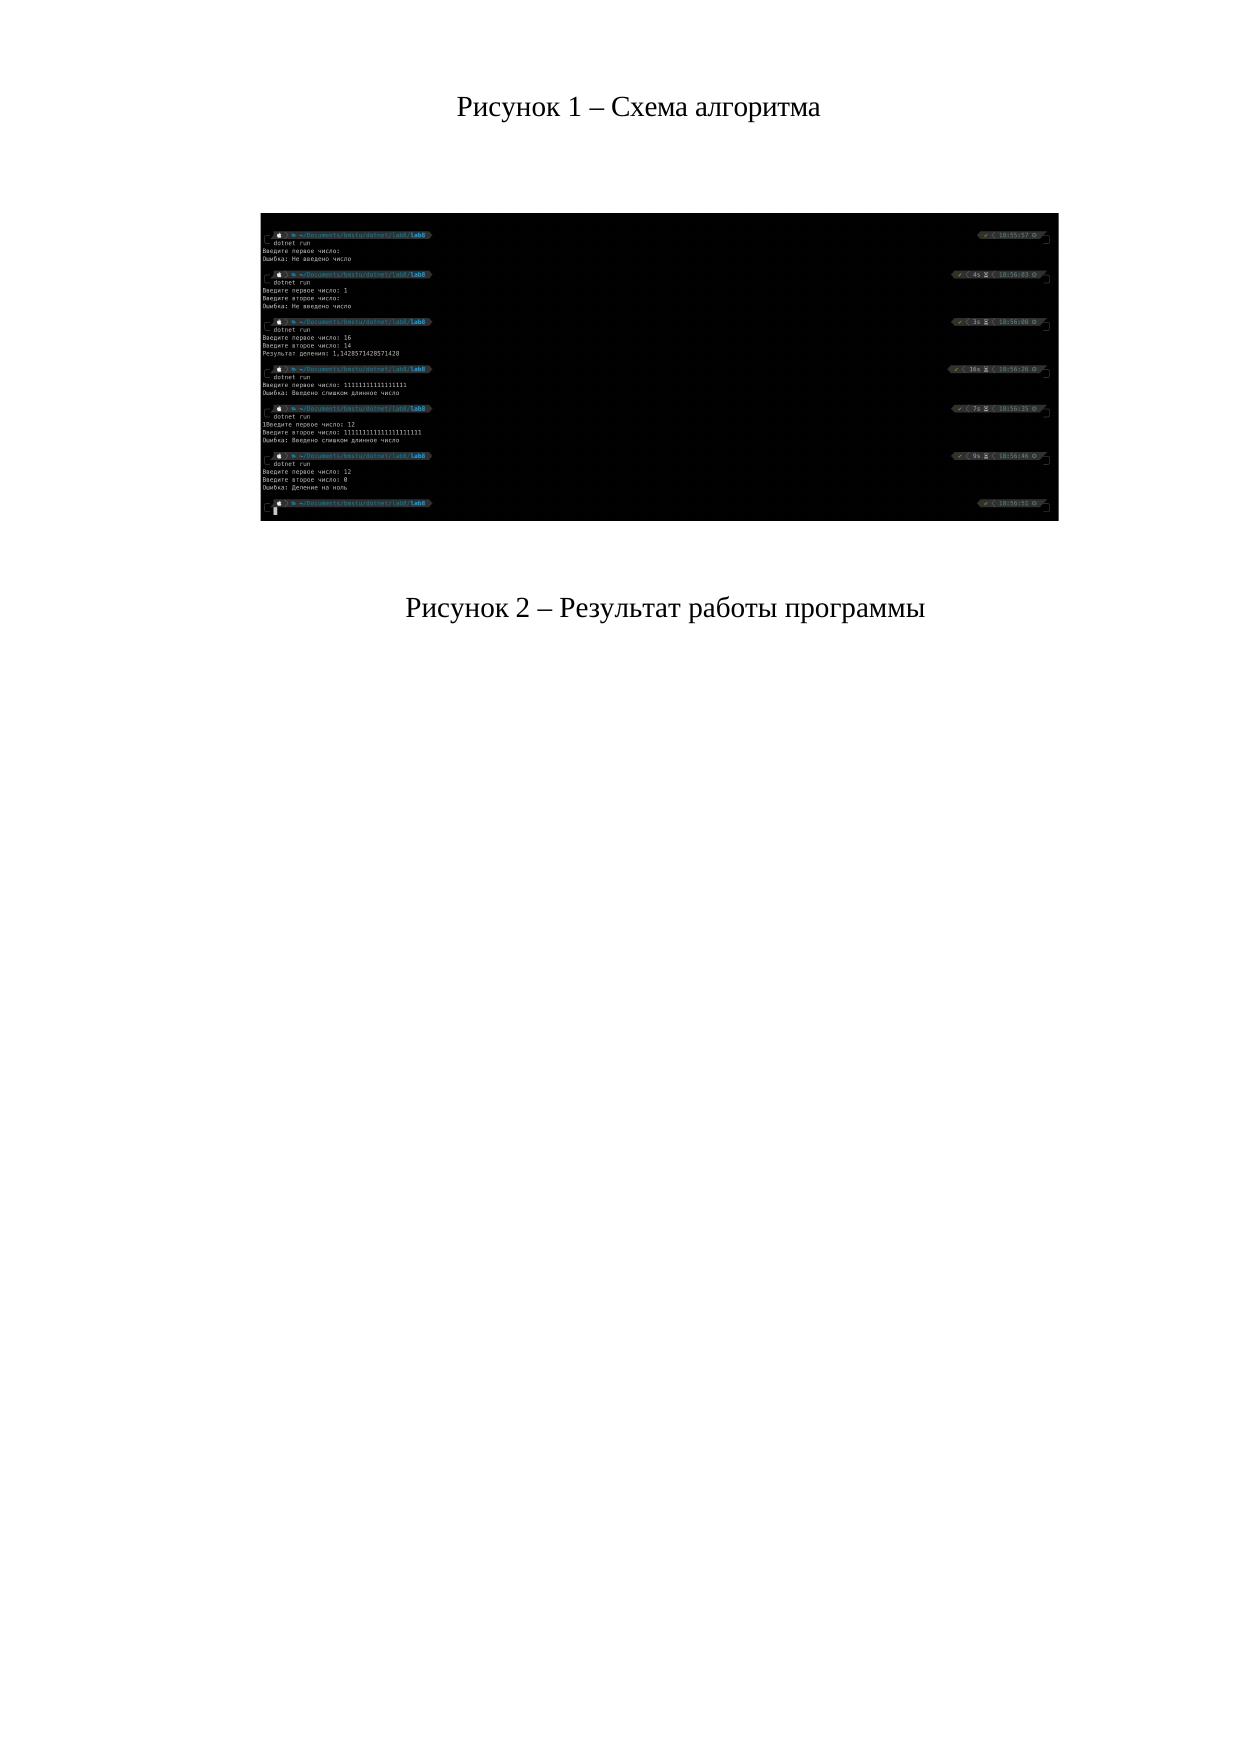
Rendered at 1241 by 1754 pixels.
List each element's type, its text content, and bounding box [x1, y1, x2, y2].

text Рисунок 1 – Cхема алгоритма [127, 89, 925, 123]
picture [260, 213, 1059, 521]
text Рисунок 2 – Результат работы программы [127, 590, 925, 624]
